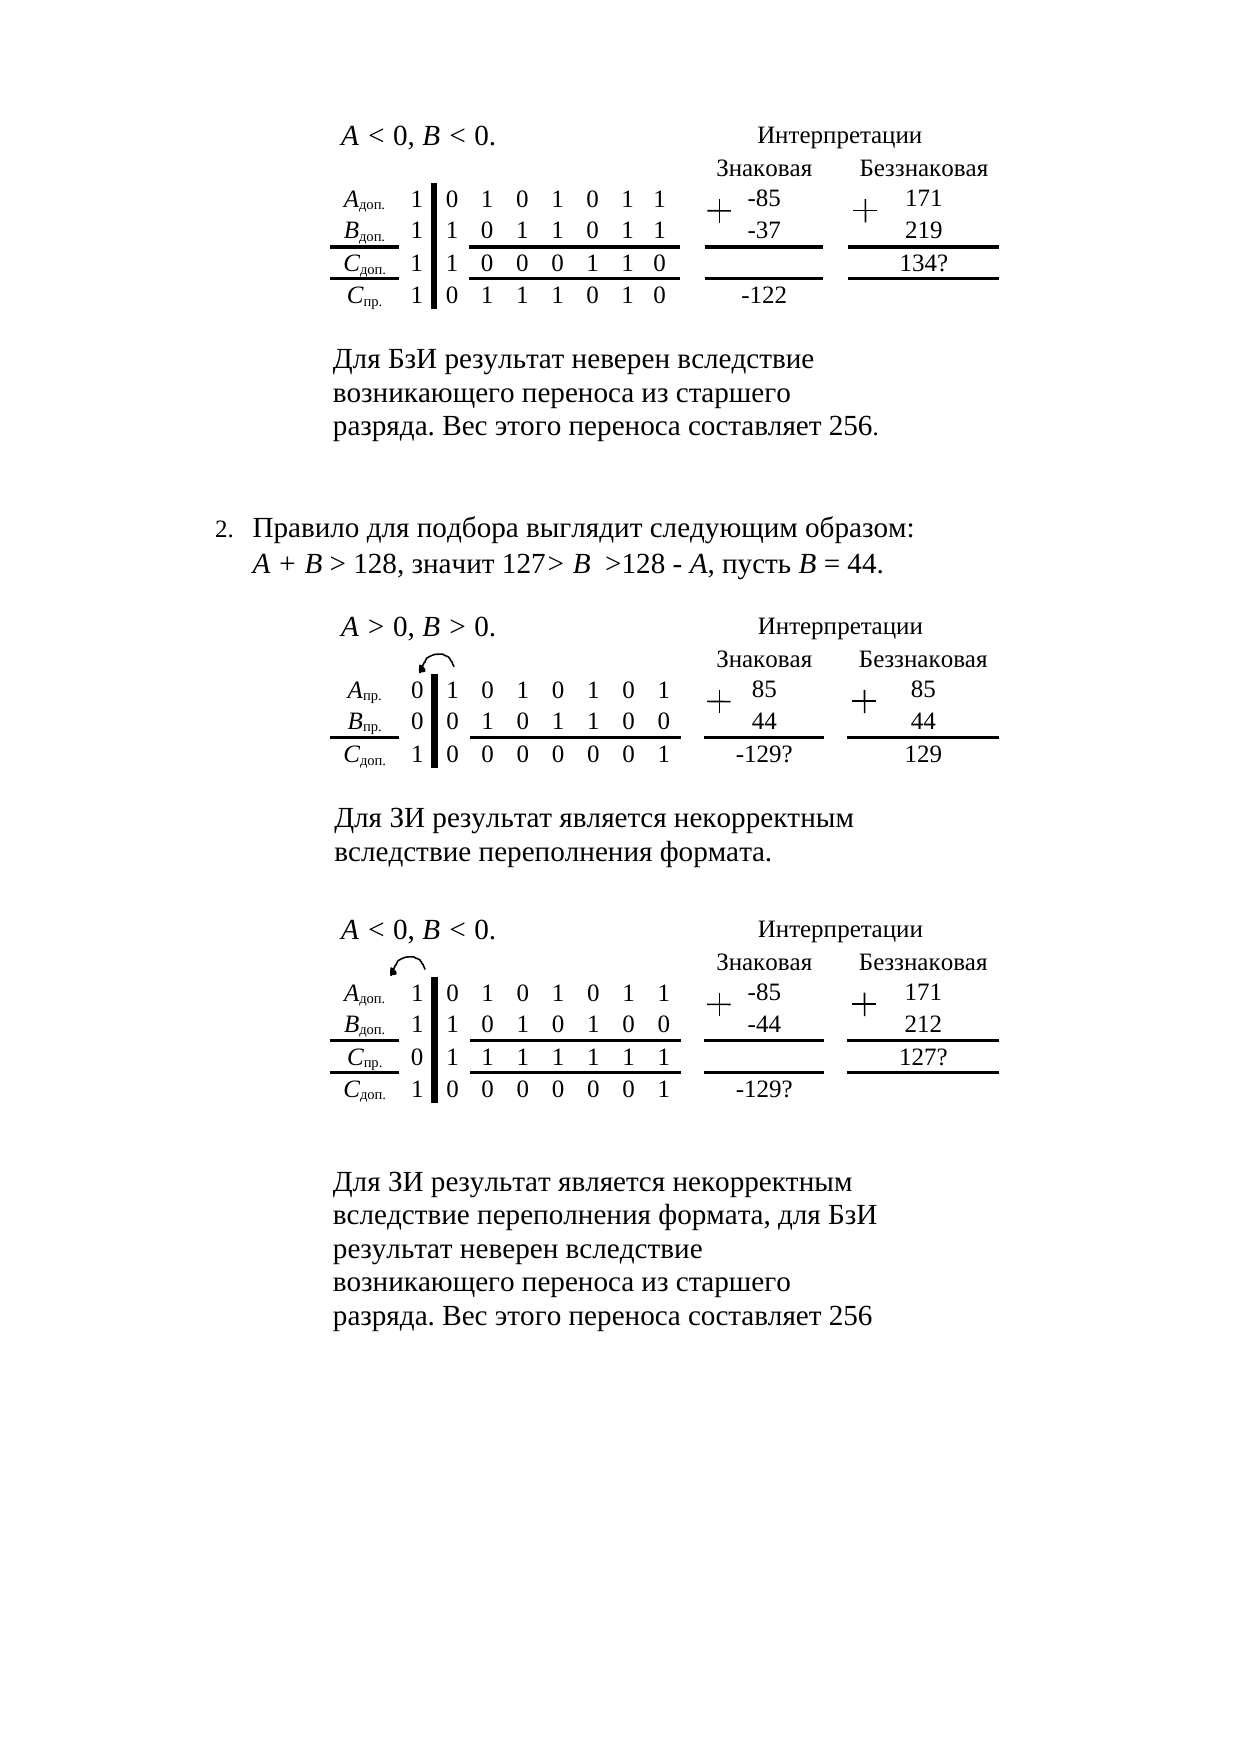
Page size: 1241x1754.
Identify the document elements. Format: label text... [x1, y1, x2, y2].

table_cell 0 [399, 674, 431, 705]
table_cell [824, 705, 847, 736]
table_cell 1 [399, 1008, 431, 1039]
table_cell -122 [705, 280, 823, 309]
table_cell 0 [437, 183, 469, 214]
table_cell 0 [438, 736, 470, 768]
table_cell [681, 674, 704, 705]
table_cell [575, 152, 610, 183]
table_cell 44 [704, 705, 824, 736]
list А + В > 128, значит 127> B >128 - A, пусть В = 44. [252, 547, 1152, 580]
table_cell Беззнаковая [847, 643, 999, 674]
table_cell 134? [848, 249, 999, 277]
table_cell [824, 736, 847, 768]
table_cell [540, 152, 575, 183]
table_cell 44 [847, 705, 999, 736]
table_cell [824, 1039, 847, 1071]
table_cell 0 [540, 674, 575, 705]
table_cell [681, 736, 704, 768]
table_cell 1 [646, 1074, 681, 1103]
table_cell Беззнаковая [848, 152, 999, 183]
table_cell [330, 945, 399, 977]
table_cell 1 [399, 277, 431, 309]
table_cell 212 [847, 1008, 999, 1039]
table_cell [680, 214, 704, 245]
table_cell 1 [399, 214, 431, 245]
table_cell 1 [399, 245, 431, 277]
table_cell [680, 152, 704, 183]
table_cell -129? [704, 1074, 824, 1103]
table_cell 0 [575, 977, 611, 1008]
table_cell 1 [610, 214, 639, 245]
table_cell 1 [399, 977, 431, 1008]
table_header Интерпретации [680, 118, 999, 152]
table_cell [505, 945, 540, 977]
table_cell [575, 945, 611, 977]
table_cell 0 [505, 977, 540, 1008]
table_cell Адоп. [330, 183, 399, 214]
table_cell 0 [505, 183, 539, 214]
table_cell 0 [540, 1008, 575, 1039]
table_cell 1 [639, 214, 680, 245]
table_cell [505, 643, 540, 674]
table_cell 1 [611, 977, 646, 1008]
table_cell 0 [575, 1074, 611, 1103]
table_cell 1 [639, 183, 680, 214]
table_cell 0 [575, 214, 610, 245]
table_cell [681, 977, 704, 1008]
table_cell [681, 705, 704, 736]
table_cell [611, 945, 646, 977]
table_cell 1 [437, 245, 469, 277]
table_cell [399, 945, 434, 977]
table_cell 0 [469, 214, 504, 245]
table_cell 1 [575, 1042, 611, 1071]
table_cell 0 [437, 277, 469, 309]
table_cell [704, 1042, 824, 1071]
table_cell Bпр. [330, 705, 399, 736]
table_cell 0 [540, 249, 575, 277]
table_cell 0 [611, 1074, 646, 1103]
table_cell 219 [848, 214, 999, 245]
table_cell 1 [610, 249, 639, 277]
table_cell 1 [575, 674, 611, 705]
table_cell 0 [505, 739, 540, 768]
table_cell 1 [540, 977, 575, 1008]
table_cell 0 [575, 739, 611, 768]
table_cell Bдоп. [330, 1008, 399, 1039]
table_cell [847, 1074, 999, 1103]
table_cell Знаковая [705, 152, 823, 183]
table_cell [434, 152, 469, 183]
table_cell [824, 1008, 847, 1039]
table_header Для ЗИ результат является некорректным вследствие переполнения формата, для БзИ результат неверен вследствие возникающего переноса из старшего разряда. Вес этого переноса составляет 256 [323, 1164, 899, 1344]
table_cell 1 [575, 1008, 611, 1039]
table_cell 0 [505, 705, 540, 736]
table_cell 0 [611, 739, 646, 768]
table_cell 0 [540, 739, 575, 768]
table_cell 0 [646, 705, 681, 736]
table_cell 0 [399, 1039, 431, 1071]
table_cell Спр. [330, 280, 399, 309]
table_cell 0 [470, 1074, 505, 1103]
table_cell [680, 245, 704, 277]
table_cell [823, 245, 848, 277]
table_cell 0 [505, 1074, 540, 1103]
table_cell 1 [575, 249, 610, 277]
table_cell 85 [847, 674, 999, 705]
table_cell [470, 945, 505, 977]
table_cell 1 [505, 674, 540, 705]
table_cell 0 [639, 280, 680, 309]
table_cell [505, 152, 539, 183]
table_cell 1 [505, 1008, 540, 1039]
table_cell 1 [646, 739, 681, 768]
table_cell Знаковая [704, 945, 824, 977]
table_cell 1 [469, 183, 504, 214]
table_cell 1 [540, 705, 575, 736]
table_cell -85 [705, 183, 823, 214]
table_cell 1 [540, 280, 575, 309]
table_cell 1 [610, 183, 639, 214]
table_cell 1 [505, 214, 539, 245]
table_cell 1 [399, 183, 431, 214]
table_cell [824, 643, 847, 674]
table_cell 1 [646, 977, 681, 1008]
table_cell 127? [847, 1042, 999, 1071]
table_cell 0 [438, 705, 470, 736]
table_cell 0 [399, 705, 431, 736]
table_cell 1 [470, 1042, 505, 1071]
table_cell [469, 152, 504, 183]
table_cell 1 [540, 183, 575, 214]
table_header Для БзИ результат неверен вследствие возникающего переноса из старшего разряда. Вес этого переноса составляет 256. [323, 341, 899, 454]
table_cell 0 [438, 1071, 470, 1103]
table_cell 0 [505, 249, 539, 277]
table_header А < 0, B < 0. [330, 912, 681, 945]
table_cell 1 [505, 280, 539, 309]
table_cell -129? [704, 739, 824, 768]
table_cell [421, 656, 434, 674]
table_cell 0 [470, 739, 505, 768]
table_cell [823, 214, 848, 245]
table_cell [681, 1071, 704, 1103]
table_cell 1 [540, 214, 575, 245]
table_cell [330, 643, 399, 674]
table_cell 0 [469, 249, 504, 277]
table_cell [823, 152, 848, 183]
table_header Для ЗИ результат является некорректным вследствие переполнения формата. [323, 800, 899, 867]
table_cell 85 [704, 674, 824, 705]
list Правило для подбора выглядит следующим образом: [215, 510, 1152, 544]
table_cell Беззнаковая [847, 945, 999, 977]
table_cell 171 [848, 183, 999, 214]
table_cell [680, 277, 704, 309]
table_cell 1 [437, 214, 469, 245]
table_cell [399, 643, 434, 674]
table_cell [681, 1039, 704, 1071]
table_cell 1 [438, 674, 470, 705]
table_cell 0 [611, 1008, 646, 1039]
table_cell Знаковая [704, 643, 824, 674]
table_cell [681, 643, 704, 674]
table_cell [681, 945, 704, 977]
table_cell Сдоп. [330, 249, 399, 277]
table_cell 1 [470, 705, 505, 736]
table_cell [705, 249, 823, 277]
table_cell 0 [575, 280, 610, 309]
table_cell [575, 643, 611, 674]
table_cell 1 [611, 1042, 646, 1071]
table_cell [824, 977, 847, 1008]
table_cell [848, 280, 999, 309]
table_cell 0 [470, 1008, 505, 1039]
table_cell [435, 643, 470, 674]
table_header Интерпретации [681, 609, 999, 642]
table_cell Bдоп. [330, 214, 399, 245]
table_cell [681, 1008, 704, 1039]
table_cell 1 [610, 280, 639, 309]
table_cell [823, 277, 848, 309]
table_cell 171 [847, 977, 999, 1008]
table_cell [330, 152, 399, 183]
table_cell [824, 1071, 847, 1103]
table_cell 1 [399, 736, 431, 768]
table_cell [611, 643, 646, 674]
table_cell [824, 674, 847, 705]
table_header А > 0, B > 0. [330, 609, 681, 642]
table_cell 1 [646, 674, 681, 705]
table_cell 0 [611, 705, 646, 736]
table_cell 1 [469, 280, 504, 309]
table_cell 1 [399, 1071, 431, 1103]
table_header А < 0, B < 0. [330, 118, 680, 152]
table_cell [435, 945, 470, 977]
table_cell [824, 945, 847, 977]
table_cell 0 [575, 183, 610, 214]
table_cell 0 [470, 674, 505, 705]
table_cell 1 [438, 1008, 470, 1039]
table_cell 1 [505, 1042, 540, 1071]
table_cell 1 [540, 1042, 575, 1071]
table_cell [610, 152, 639, 183]
table_cell [540, 945, 575, 977]
table_cell Спр. [330, 1042, 399, 1071]
table_cell 1 [470, 977, 505, 1008]
table_cell Сдоп. [330, 739, 399, 768]
table_cell -44 [704, 1008, 824, 1039]
table_cell Апр. [330, 674, 399, 705]
table_cell [399, 152, 434, 183]
table_cell 1 [575, 705, 611, 736]
table_cell -37 [705, 214, 823, 245]
table_cell [470, 643, 505, 674]
table_cell 1 [438, 1039, 470, 1071]
table_cell [646, 643, 681, 674]
table_cell [823, 183, 848, 214]
table_cell [646, 945, 681, 977]
table_header Интерпретации [681, 912, 999, 945]
table_cell Адоп. [330, 977, 399, 1008]
table_cell Сдоп. [330, 1074, 399, 1103]
table_cell 1 [646, 1042, 681, 1071]
table_cell 129 [847, 739, 999, 768]
table_cell 0 [611, 674, 646, 705]
table_cell 0 [639, 249, 680, 277]
table_cell 0 [540, 1074, 575, 1103]
table_cell [680, 183, 704, 214]
table_cell 0 [646, 1008, 681, 1039]
table_cell -85 [704, 977, 824, 1008]
table_cell 0 [438, 977, 470, 1008]
table_cell [540, 643, 575, 674]
table_cell [639, 152, 680, 183]
